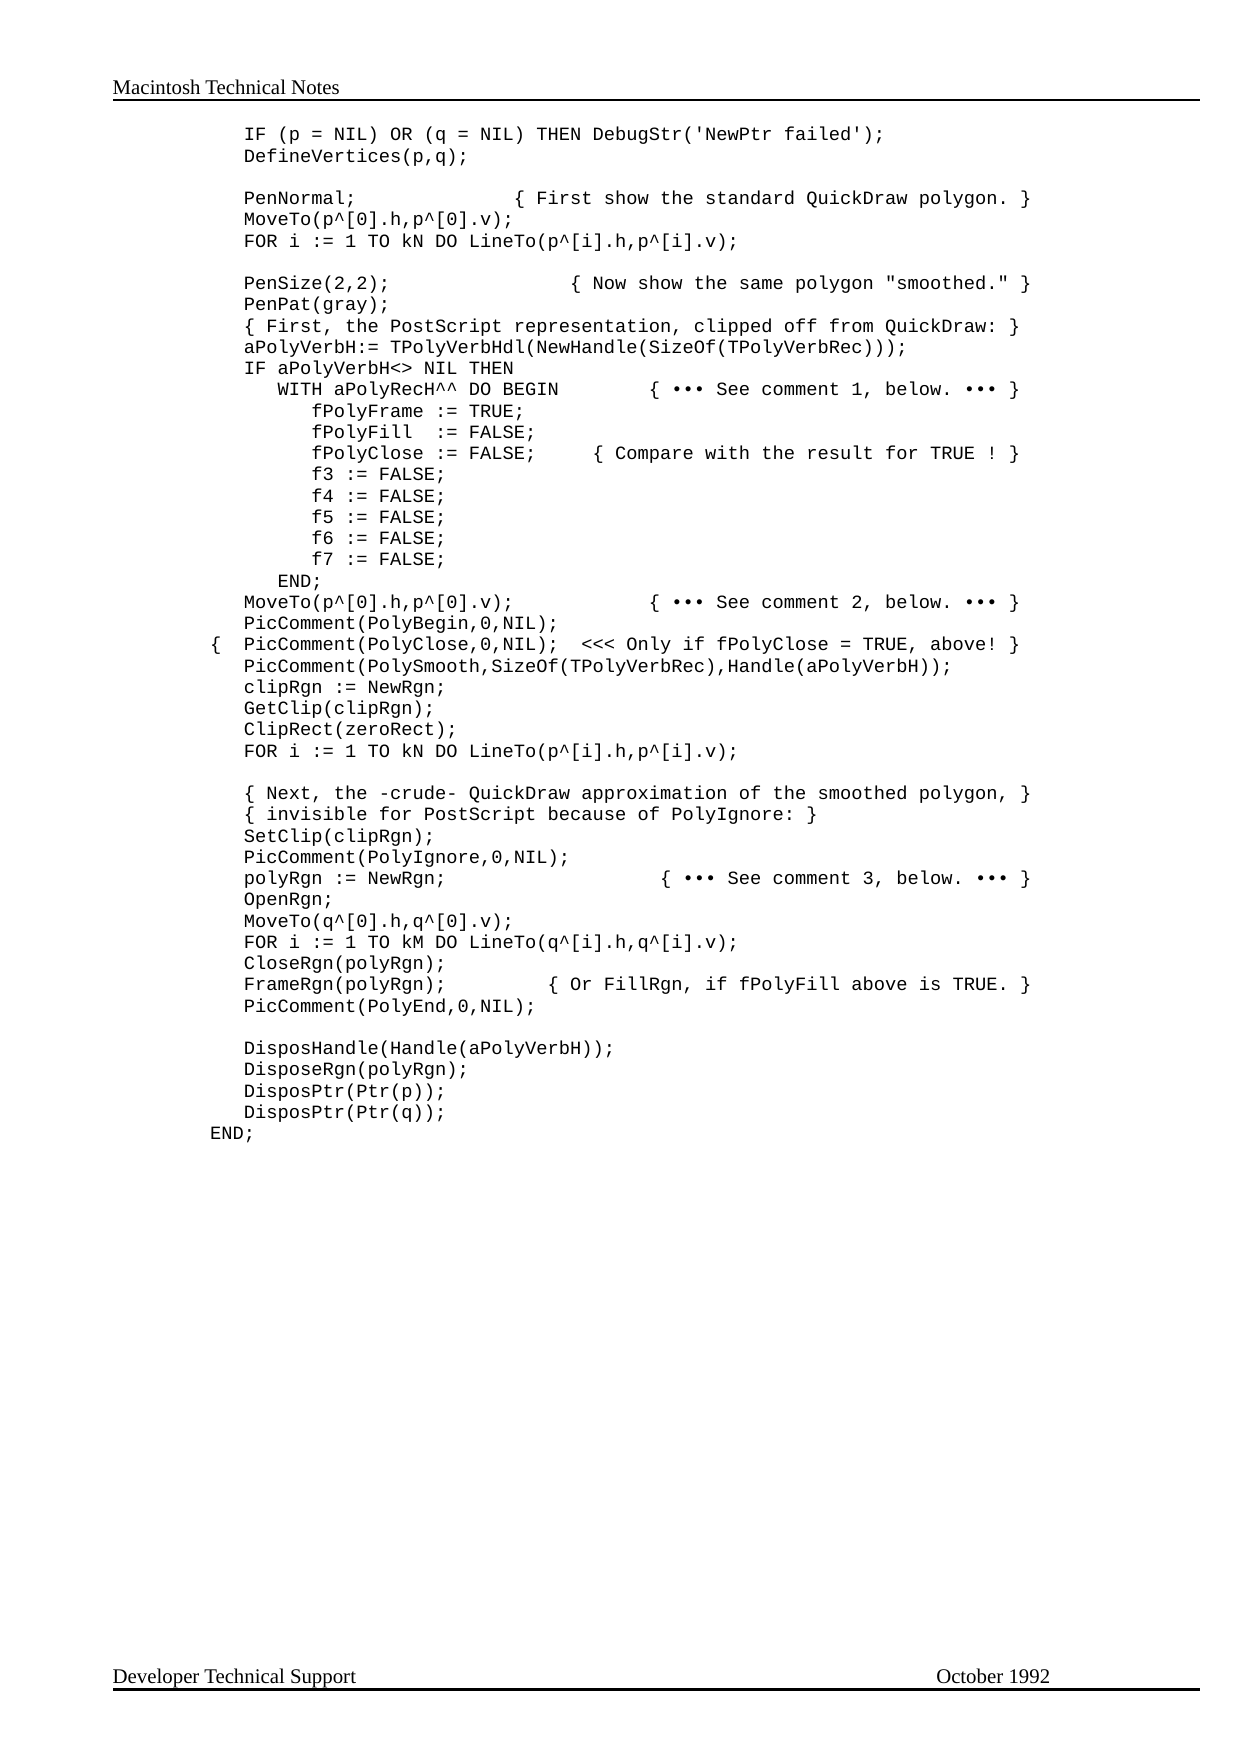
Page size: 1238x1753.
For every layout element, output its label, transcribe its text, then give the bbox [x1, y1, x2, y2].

text GetClip(clipRgn); [187, 699, 1200, 720]
text fPolyFill := FALSE; [187, 423, 1200, 444]
text aPolyVerbH:= TPolyVerbHdl(NewHandle(SizeOf(TPolyVerbRec))); [187, 338, 1200, 359]
text CloseRgn(polyRgn); [187, 954, 1200, 975]
text f5 := FALSE; [187, 508, 1200, 529]
text f6 := FALSE; [187, 529, 1200, 550]
text f7 := FALSE; [187, 550, 1200, 571]
text DefineVertices(p,q); [187, 146, 1200, 168]
text { First, the PostScript representation, clipped off from QuickDraw: } [187, 316, 1200, 338]
text IF (p = NIL) OR (q = NIL) THEN DebugStr('NewPtr failed'); [187, 125, 1200, 146]
text DisposHandle(Handle(aPolyVerbH)); [187, 1039, 1200, 1060]
text SetClip(clipRgn); [187, 826, 1200, 848]
text DisposeRgn(polyRgn); [187, 1060, 1200, 1081]
text polyRgn := NewRgn; { ••• See comment 3, below. ••• } [187, 869, 1200, 890]
text PicComment(PolySmooth,SizeOf(TPolyVerbRec),Handle(aPolyVerbH)); [187, 656, 1200, 678]
text MoveTo(p^[0].h,p^[0].v); { ••• See comment 2, below. ••• } [187, 593, 1200, 614]
text fPolyFrame := TRUE; [187, 401, 1200, 423]
text FOR i := 1 TO kN DO LineTo(p^[i].h,p^[i].v); [187, 231, 1200, 253]
text END; [187, 1124, 1200, 1145]
text FrameRgn(polyRgn); { Or FillRgn, if fPolyFill above is TRUE. } [187, 975, 1200, 996]
text MoveTo(p^[0].h,p^[0].v); [187, 210, 1200, 231]
text DisposPtr(Ptr(q)); [187, 1103, 1200, 1124]
text PenNormal; { First show the standard QuickDraw polygon. } [187, 189, 1200, 210]
text PenPat(gray); [187, 295, 1200, 316]
text clipRgn := NewRgn; [187, 678, 1200, 699]
text f3 := FALSE; [187, 465, 1200, 486]
text PicComment(PolyEnd,0,NIL); [187, 996, 1200, 1018]
text f4 := FALSE; [187, 486, 1200, 508]
text ClipRect(zeroRect); [187, 720, 1200, 741]
text PicComment(PolyIgnore,0,NIL); [187, 848, 1200, 869]
text IF aPolyVerbH<> NIL THEN [187, 359, 1200, 380]
text WITH aPolyRecH^^ DO BEGIN { ••• See comment 1, below. ••• } [187, 380, 1200, 401]
text MoveTo(q^[0].h,q^[0].v); [187, 911, 1200, 933]
text { invisible for PostScript because of PolyIgnore: } [187, 805, 1200, 826]
text END; [187, 571, 1200, 593]
text fPolyClose := FALSE; { Compare with the result for TRUE ! } [187, 444, 1200, 465]
text FOR i := 1 TO kN DO LineTo(p^[i].h,p^[i].v); [187, 741, 1200, 763]
text OpenRgn; [187, 890, 1200, 911]
text FOR i := 1 TO kM DO LineTo(q^[i].h,q^[i].v); [187, 933, 1200, 954]
text { Next, the -crude- QuickDraw approximation of the smoothed polygon, } [187, 784, 1200, 805]
text PicComment(PolyBegin,0,NIL); [187, 614, 1200, 635]
text DisposPtr(Ptr(p)); [187, 1081, 1200, 1103]
text { PicComment(PolyClose,0,NIL); <<< Only if fPolyClose = TRUE, above! } [187, 635, 1200, 656]
text PenSize(2,2); { Now show the same polygon "smoothed." } [187, 274, 1200, 295]
